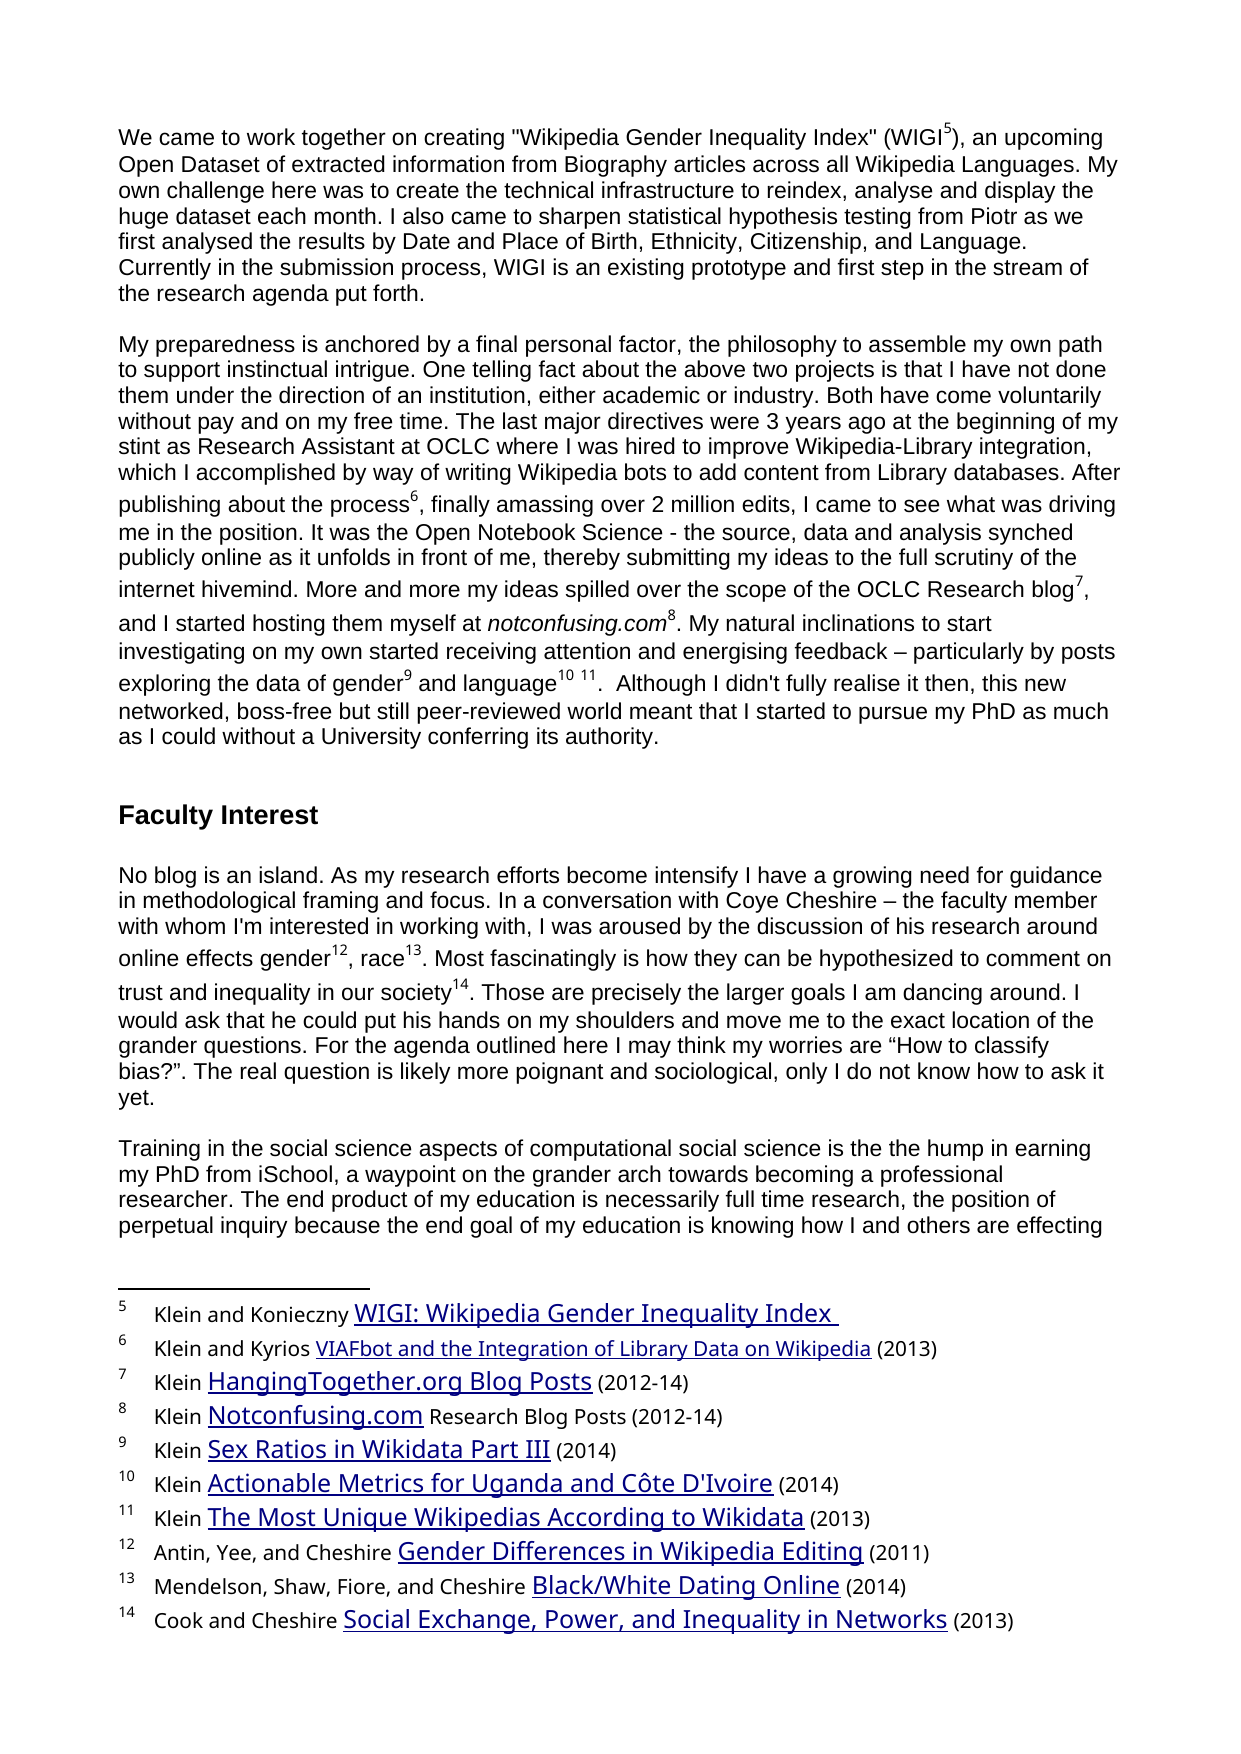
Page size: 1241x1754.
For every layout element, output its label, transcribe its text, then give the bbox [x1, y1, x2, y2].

text We came to work together on creating "Wikipedia Gender Inequality Index" (WIGI), an upcoming Open Dataset of extracted information from Biography articles across all Wikipedia Languages. My own challenge here was to create the technical infrastructure to reindex, analyse and display the huge dataset each month. I also came to sharpen statistical hypothesis testing from Piotr as we first analysed the results by Date and Place of Birth, Ethnicity, Citizenship, and Language. Currently in the submission process, WIGI is an existing prototype and first step in the stream of the research agenda put forth. [118, 118, 1122, 306]
text Antin, Yee, and Cheshire Gender Differences in Wikipedia Editing (2011) [118, 1534, 1122, 1568]
text Klein and Kyrios VIAFbot and the Integration of Library Data on Wikipedia (2013) [118, 1329, 1122, 1363]
text Klein Actionable Metrics for Uganda and Côte D'Ivoire (2014) [118, 1466, 1122, 1499]
subtitle Faculty Interest [118, 800, 1122, 831]
text Mendelson, Shaw, Fiore, and Cheshire Black/White Dating Online (2014) [118, 1568, 1122, 1602]
text Klein and Konieczny WIGI: Wikipedia Gender Inequality Index [118, 1295, 1122, 1329]
text Klein The Most Unique Wikipedias According to Wikidata (2013) [118, 1499, 1122, 1534]
text Training in the social science aspects of computational social science is the the hump in earning my PhD from iSchool, a waypoint on the grander arch towards becoming a professional researcher. The end product of my education is necessarily full time research, the position of perpetual inquiry because the end goal of my education is knowing how I and others are effecting [118, 1136, 1122, 1238]
text Klein Sex Ratios in Wikidata Part III (2014) [118, 1431, 1122, 1466]
text Cook and Cheshire Social Exchange, Power, and Inequality in Networks (2013) [118, 1602, 1122, 1636]
text Klein Notconfusing.com Research Blog Posts (2012-14) [118, 1397, 1122, 1431]
text My preparedness is anchored by a final personal factor, the philosophy to assemble my own path to support instinctual intrigue. One telling fact about the above two projects is that I have not done them under the direction of an institution, either academic or industry. Both have come voluntarily without pay and on my free time. The last major directives were 3 years ago at the beginning of my stint as Research Assistant at OCLC where I was hired to improve Wikipedia-Library integration, which I accomplished by way of writing Wikipedia bots to add content from Library databases. After publishing about the process, finally amassing over 2 million edits, I came to see what was driving me in the position. It was the Open Notebook Science - the source, data and analysis synched publicly online as it unfolds in front of me, thereby submitting my ideas to the full scrutiny of the internet hivemind. More and more my ideas spilled over the scope of the OCLC Research blog, and I started hosting them myself at notconfusing.com. My natural inclinations to start investigating on my own started receiving attention and energising feedback – particularly by posts exploring the data of gender and language . Although I didn't fully realise it then, this new networked, boss-free but still peer-reviewed world meant that I started to pursue my PhD as much as I could without a University conferring its authority. [118, 332, 1122, 750]
text No blog is an island. As my research efforts become intensify I have a growing need for guidance in methodological framing and focus. In a conversation with Coye Cheshire – the faculty member with whom I'm interested in working with, I was aroused by the discussion of his research around online effects gender, race. Most fascinatingly is how they can be hypothesized to comment on trust and inequality in our society. Those are precisely the larger goals I am dancing around. I would ask that he could put his hands on my shoulders and move me to the exact location of the grander questions. For the agenda outlined here I may think my worries are “How to classify bias?”. The real question is likely more poignant and sociological, only I do not know how to ask it yet. [118, 862, 1122, 1110]
text Klein HangingTogether.org Blog Posts (2012-14) [118, 1363, 1122, 1397]
